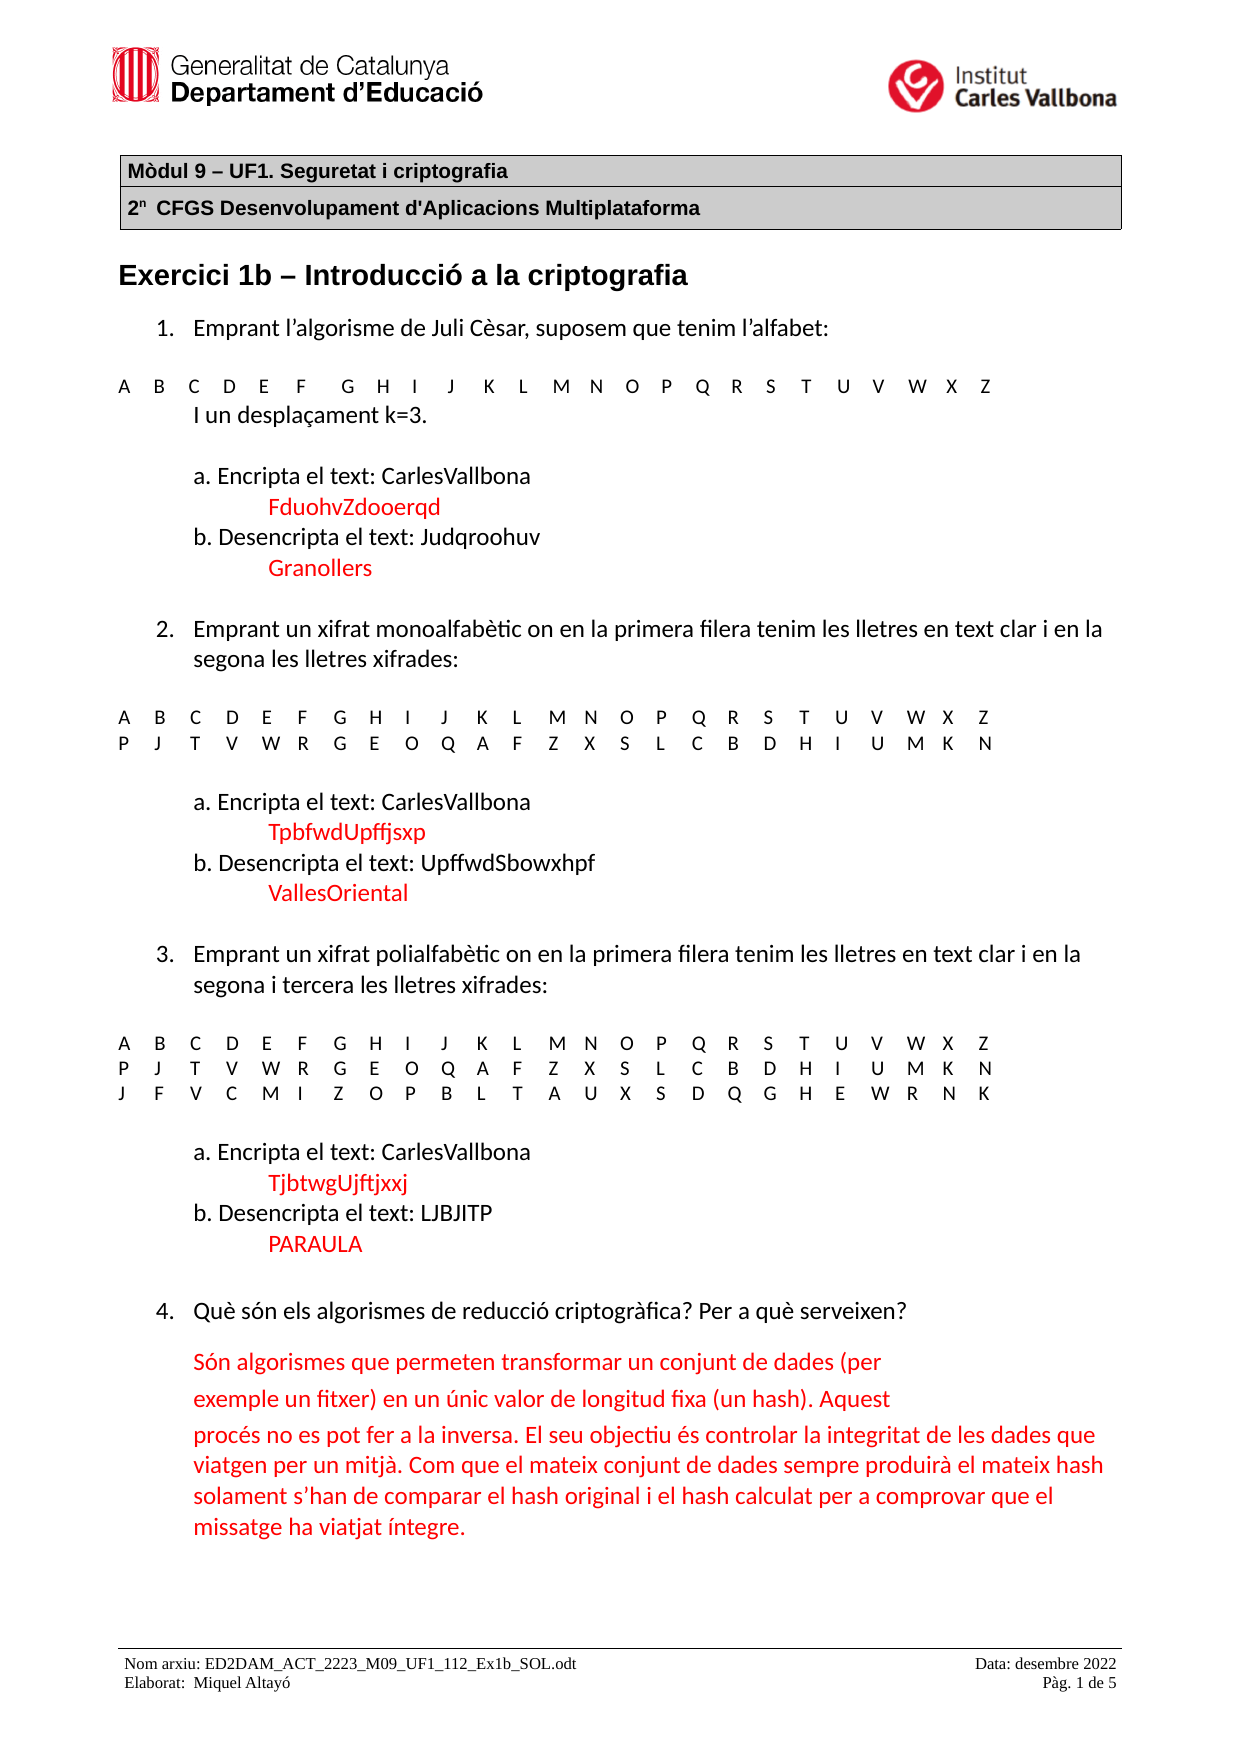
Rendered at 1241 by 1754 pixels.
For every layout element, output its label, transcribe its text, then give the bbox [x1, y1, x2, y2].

text a. Encripta el text: CarlesVallbona [193, 460, 1122, 491]
text b. Desencripta el text: LJBJITP [193, 1198, 1122, 1228]
table_cell B [721, 730, 757, 755]
list Emprant l’algorisme de Juli Cèsar, suposem que tenim l’alfabet: [156, 313, 1122, 343]
table_cell A [470, 1055, 506, 1081]
table_header Mòdul 9 – UF1. Seguretat i criptografia [121, 156, 1121, 186]
table_header P [655, 374, 689, 399]
table_header V [864, 704, 900, 730]
table_header N [578, 1030, 613, 1055]
table_cell O [399, 730, 434, 755]
table_header S [759, 374, 795, 399]
table_header E [255, 704, 291, 730]
table_cell X [614, 1081, 649, 1106]
table_header U [829, 704, 864, 730]
text a. Encripta el text: CarlesVallbona [193, 786, 1122, 816]
table_cell V [184, 1081, 219, 1106]
table_header S [757, 1030, 793, 1055]
table_cell C [685, 1055, 721, 1081]
table_header R [721, 1030, 757, 1055]
table_cell N [972, 1055, 1007, 1081]
table_header L [506, 704, 542, 730]
list Emprant un xifrat polialfabètic on en la primera filera tenim les lletres en text clar i en la segona i tercera les lletres xifrades: [156, 938, 1122, 999]
text FduohvZdooerqd [193, 491, 1122, 521]
table_header V [866, 374, 902, 399]
table_cell S [614, 1055, 649, 1081]
text PARAULA [193, 1228, 1122, 1259]
table_header D [216, 374, 252, 399]
table_header Q [685, 1030, 721, 1055]
table_cell B [721, 1055, 757, 1081]
table_cell M [900, 1055, 936, 1081]
table_cell I [829, 730, 864, 755]
text b. Desencripta el text: UpffwdSbowxhpf [193, 847, 1122, 877]
table_header G [327, 704, 363, 730]
table_cell F [148, 1081, 183, 1106]
table_header U [829, 1030, 864, 1055]
table_cell Z [542, 1055, 578, 1081]
table_header D [219, 1030, 255, 1055]
table_cell S [614, 730, 649, 755]
table_header O [619, 374, 654, 399]
text Exercici 1b – Introducció a la criptografia [118, 258, 1122, 291]
table_cell E [363, 1055, 398, 1081]
table_header N [583, 374, 619, 399]
table_cell V [219, 1055, 255, 1081]
table_cell K [936, 1055, 972, 1081]
text a. Encripta el text: CarlesVallbona [193, 1137, 1122, 1167]
table_cell N [972, 730, 1007, 755]
table_cell J [148, 730, 183, 755]
table_cell G [327, 730, 363, 755]
table_header S [757, 704, 793, 730]
table_header W [900, 1030, 936, 1055]
table_header M [542, 1030, 578, 1055]
table_cell M [900, 730, 936, 755]
table_cell R [291, 730, 327, 755]
table_header M [546, 374, 583, 399]
table_header I [399, 704, 434, 730]
table_cell P [112, 1055, 148, 1081]
table_cell D [757, 1055, 793, 1081]
table_cell H [793, 1055, 828, 1081]
table_header J [434, 1030, 470, 1055]
table_header X [936, 704, 972, 730]
table_header W [900, 704, 936, 730]
table_header U [830, 374, 866, 399]
text Granollers [193, 552, 1122, 582]
table_cell C [219, 1081, 255, 1106]
table_cell G [327, 1055, 363, 1081]
table_cell D [685, 1081, 721, 1106]
table_header M [542, 704, 578, 730]
table_header J [434, 704, 470, 730]
table_header C [184, 704, 219, 730]
table_cell L [649, 730, 685, 755]
list procés no es pot fer a la inversa. El seu objectiu és controlar la integritat de les dades que viatgen per un mitjà. Com que el mateix conjunt de dades sempre produirà el mateix hash solament s’han de comparar el hash original i el hash calculat per a comprovar que el missatge ha viatjat íntegre. [193, 1419, 1122, 1541]
table_cell E [363, 730, 398, 755]
table_header G [335, 374, 370, 399]
table_header K [470, 1030, 506, 1055]
text b. Desencripta el text: Judqroohuv [193, 521, 1122, 552]
text TjbtwgUjftjxxj [193, 1167, 1122, 1198]
table_header B [148, 1030, 183, 1055]
table_cell T [184, 730, 219, 755]
table_cell K [972, 1081, 1007, 1106]
table_cell P [112, 730, 148, 755]
table_header K [477, 374, 512, 399]
table_cell L [649, 1055, 685, 1081]
table_cell C [685, 730, 721, 755]
table_header Q [685, 704, 721, 730]
table_cell Q [434, 730, 470, 755]
table_cell N [936, 1081, 972, 1106]
table_header A [112, 374, 147, 399]
table_cell B [434, 1081, 470, 1106]
table_cell R [900, 1081, 936, 1106]
table_header A [112, 704, 148, 730]
table_header F [290, 374, 334, 399]
table_cell L [470, 1081, 506, 1106]
table_cell R [291, 1055, 327, 1081]
table_header C [182, 374, 216, 399]
table_header G [327, 1030, 363, 1055]
table_cell J [148, 1055, 183, 1081]
list Què són els algorismes de reducció criptogràfica? Per a què serveixen? [156, 1295, 1122, 1326]
table_cell U [578, 1081, 613, 1106]
table_header Z [974, 374, 1009, 399]
table_cell A [542, 1081, 578, 1106]
table_header E [255, 1030, 291, 1055]
table_cell G [757, 1081, 793, 1106]
table_cell 2n CFGS Desenvolupament d'Aplicacions Multiplataforma [121, 187, 1121, 229]
table_header H [363, 1030, 398, 1055]
picture [112, 46, 510, 109]
table_cell H [793, 730, 828, 755]
table_header I [399, 1030, 434, 1055]
table_header W [902, 374, 939, 399]
table_cell J [112, 1081, 148, 1106]
table_cell Z [542, 730, 578, 755]
table_header H [370, 374, 405, 399]
table_cell F [506, 1055, 542, 1081]
table_header V [864, 1030, 900, 1055]
table_header K [470, 704, 506, 730]
table_cell K [936, 730, 972, 755]
picture [886, 56, 1128, 115]
table_cell H [793, 1081, 828, 1106]
table_cell F [506, 730, 542, 755]
table_header R [721, 704, 757, 730]
table_cell W [255, 1055, 291, 1081]
table_header I [405, 374, 441, 399]
table_header T [795, 374, 830, 399]
table_cell O [363, 1081, 398, 1106]
table_header B [147, 374, 182, 399]
table_cell S [649, 1081, 685, 1106]
table_header X [936, 1030, 972, 1055]
table_cell X [578, 1055, 613, 1081]
table_header E [252, 374, 290, 399]
list Són algorismes que permeten transformar un conjunt de dades (per [193, 1346, 1122, 1377]
table_header D [219, 704, 255, 730]
table_header B [148, 704, 183, 730]
table_header P [649, 1030, 685, 1055]
table_header H [363, 704, 398, 730]
table_header A [112, 1030, 148, 1055]
table_header C [184, 1030, 219, 1055]
text I un desplaçament k=3. [193, 399, 1122, 429]
table_cell I [291, 1081, 327, 1106]
table_header F [291, 1030, 327, 1055]
table_cell Q [721, 1081, 757, 1106]
table_header L [512, 374, 546, 399]
table_cell E [829, 1081, 864, 1106]
table_header P [649, 704, 685, 730]
table_header Q [689, 374, 725, 399]
text TpbfwdUpffjsxp [193, 816, 1122, 847]
table_header T [793, 704, 828, 730]
table_header O [614, 704, 649, 730]
table_cell P [399, 1081, 434, 1106]
table_header Z [972, 1030, 1007, 1055]
table_cell I [829, 1055, 864, 1081]
table_cell M [255, 1081, 291, 1106]
table_cell O [399, 1055, 434, 1081]
table_header J [441, 374, 477, 399]
table_cell T [506, 1081, 542, 1106]
table_header F [291, 704, 327, 730]
table_header L [506, 1030, 542, 1055]
table_cell W [255, 730, 291, 755]
table_cell A [470, 730, 506, 755]
table_header T [793, 1030, 828, 1055]
table_cell X [578, 730, 613, 755]
table_header R [725, 374, 759, 399]
table_cell D [757, 730, 793, 755]
table_cell V [219, 730, 255, 755]
table_cell T [184, 1055, 219, 1081]
list exemple un fitxer) en un únic valor de longitud fixa (un hash). Aquest [193, 1383, 1122, 1413]
list Emprant un xifrat monoalfabètic on en la primera filera tenim les lletres en text clar i en la segona les lletres xifrades: [156, 613, 1122, 674]
table_cell Z [327, 1081, 363, 1106]
table_cell Q [434, 1055, 470, 1081]
table_cell U [864, 1055, 900, 1081]
table_cell U [864, 730, 900, 755]
table_cell W [864, 1081, 900, 1106]
table_header N [578, 704, 613, 730]
table_header O [614, 1030, 649, 1055]
table_header Z [972, 704, 1007, 730]
table_header X [940, 374, 974, 399]
text VallesOriental [193, 877, 1122, 908]
